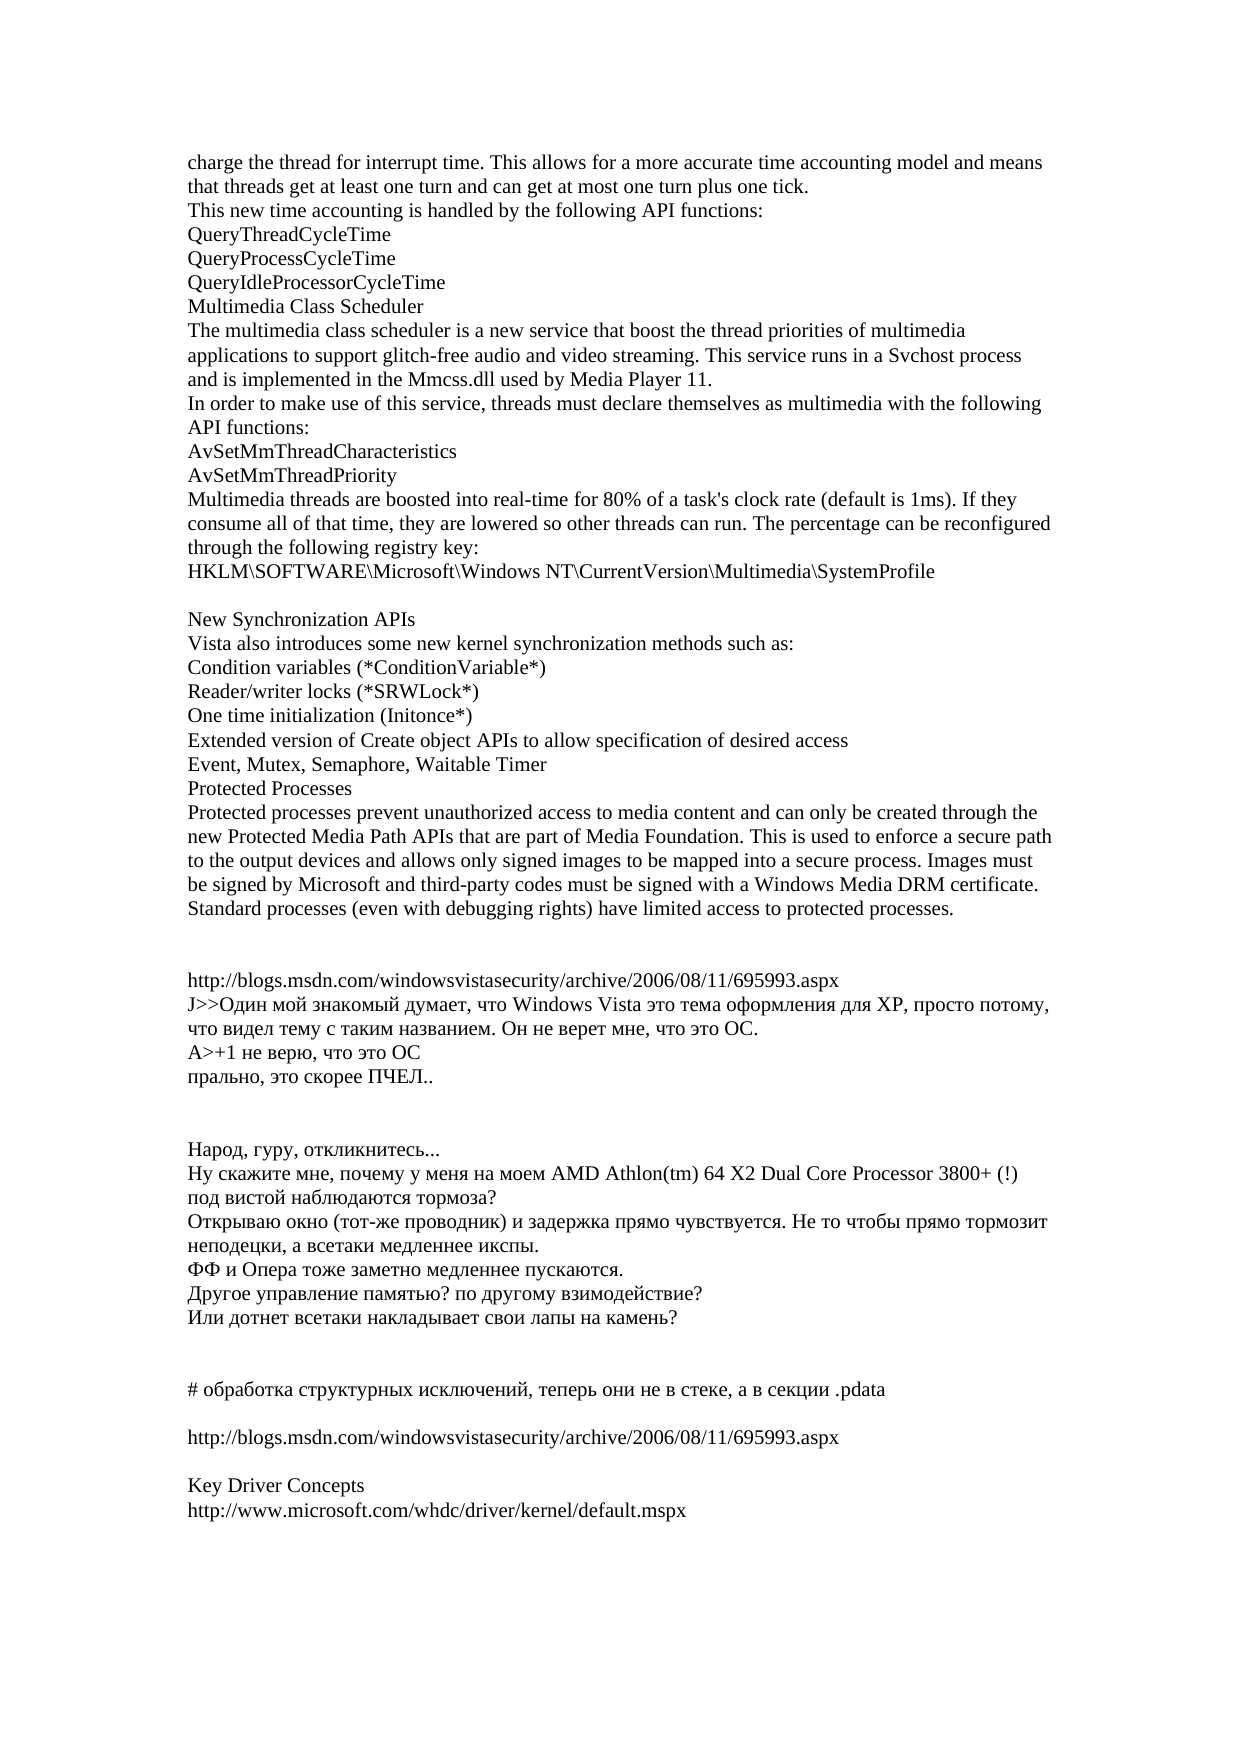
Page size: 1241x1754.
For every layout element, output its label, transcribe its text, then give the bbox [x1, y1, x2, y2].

text Открываю окно (тот-же проводник) и задержка прямо чувствуется. Не то чтобы прямо тормозит неподецки, а всетаки медленнее икспы. [187, 1209, 1053, 1257]
text А>+1 не верю, что это ОС [187, 1040, 1053, 1064]
text QueryIdleProcessorCycleTime [187, 270, 1053, 294]
text The multimedia class scheduler is a new service that boost the thread priorities of multimedia applications to support glitch-free audio and video streaming. This service runs in a Svchost process and is implemented in the Mmcss.dll used by Media Player 11. [187, 318, 1053, 391]
text ФФ и Опера тоже заметно медленнее пускаются. [187, 1257, 1053, 1281]
text In order to make use of this service, threads must declare themselves as multimedia with the following API functions: [187, 391, 1053, 439]
text http://www.microsoft.com/whdc/driver/kernel/default.mspx [187, 1497, 1053, 1522]
text Народ, гуру, откликнитесь... [187, 1137, 1053, 1161]
text AvSetMmThreadCharacteristics [187, 439, 1053, 463]
text Другое управление памятью? по другому взимодействие? [187, 1281, 1053, 1305]
text Extended version of Create object APIs to allow specification of desired access [187, 727, 1053, 752]
text Reader/writer locks (*SRWLock*) [187, 679, 1053, 703]
text Multimedia threads are boosted into real-time for 80% of a task's clock rate (default is 1ms). If they consume all of that time, they are lowered so other threads can run. The percentage can be reconfigured through the following registry key: [187, 487, 1053, 559]
text # обработка структурных исключений, теперь они не в стеке, а в секции .pdata [187, 1377, 1053, 1401]
text QueryThreadCycleTime [187, 222, 1053, 246]
text http://blogs.msdn.com/windowsvistasecurity/archive/2006/08/11/695993.aspx [187, 968, 1053, 992]
text This new time accounting is handled by the following API functions: [187, 198, 1053, 222]
text Key Driver Concepts [187, 1473, 1053, 1497]
text прально, это скорее ПЧЕЛ.. [187, 1064, 1053, 1088]
text Event, Mutex, Semaphore, Waitable Timer [187, 752, 1053, 776]
text Protected Processes [187, 776, 1053, 800]
text http://blogs.msdn.com/windowsvistasecurity/archive/2006/08/11/695993.aspx [187, 1425, 1053, 1449]
text Vista also introduces some new kernel synchronization methods such as: [187, 631, 1053, 655]
text HKLM\SOFTWARE\Microsoft\Windows NT\CurrentVersion\Multimedia\SystemProfile [187, 559, 1053, 583]
text Condition variables (*ConditionVariable*) [187, 655, 1053, 679]
text J>>Один мой знакомый думает, что Windows Vista это тема оформления для ХР, просто потому, что видел тему с таким названием. Он не верет мне, что это ОС. [187, 992, 1053, 1040]
text One time initialization (Initonce*) [187, 703, 1053, 727]
text AvSetMmThreadPriority [187, 463, 1053, 487]
text Multimedia Class Scheduler [187, 294, 1053, 318]
text Ну скажите мне, почему у меня на моем AMD Athlon(tm) 64 X2 Dual Core Processor 3800+ (!) под вистой наблюдаются тормоза? [187, 1161, 1053, 1209]
text charge the thread for interrupt time. This allows for a more accurate time accounting model and means that threads get at least one turn and can get at most one turn plus one tick. [187, 150, 1053, 198]
text Или дотнет всетаки накладывает свои лапы на камень? [187, 1305, 1053, 1329]
text New Synchronization APIs [187, 607, 1053, 631]
text Protected processes prevent unauthorized access to media content and can only be created through the new Protected Media Path APIs that are part of Media Foundation. This is used to enforce a secure path to the output devices and allows only signed images to be mapped into a secure process. Images must be signed by Microsoft and third-party codes must be signed with a Windows Media DRM certificate. [187, 800, 1053, 896]
text QueryProcessCycleTime [187, 246, 1053, 270]
text Standard processes (even with debugging rights) have limited access to protected processes. [187, 896, 1053, 920]
